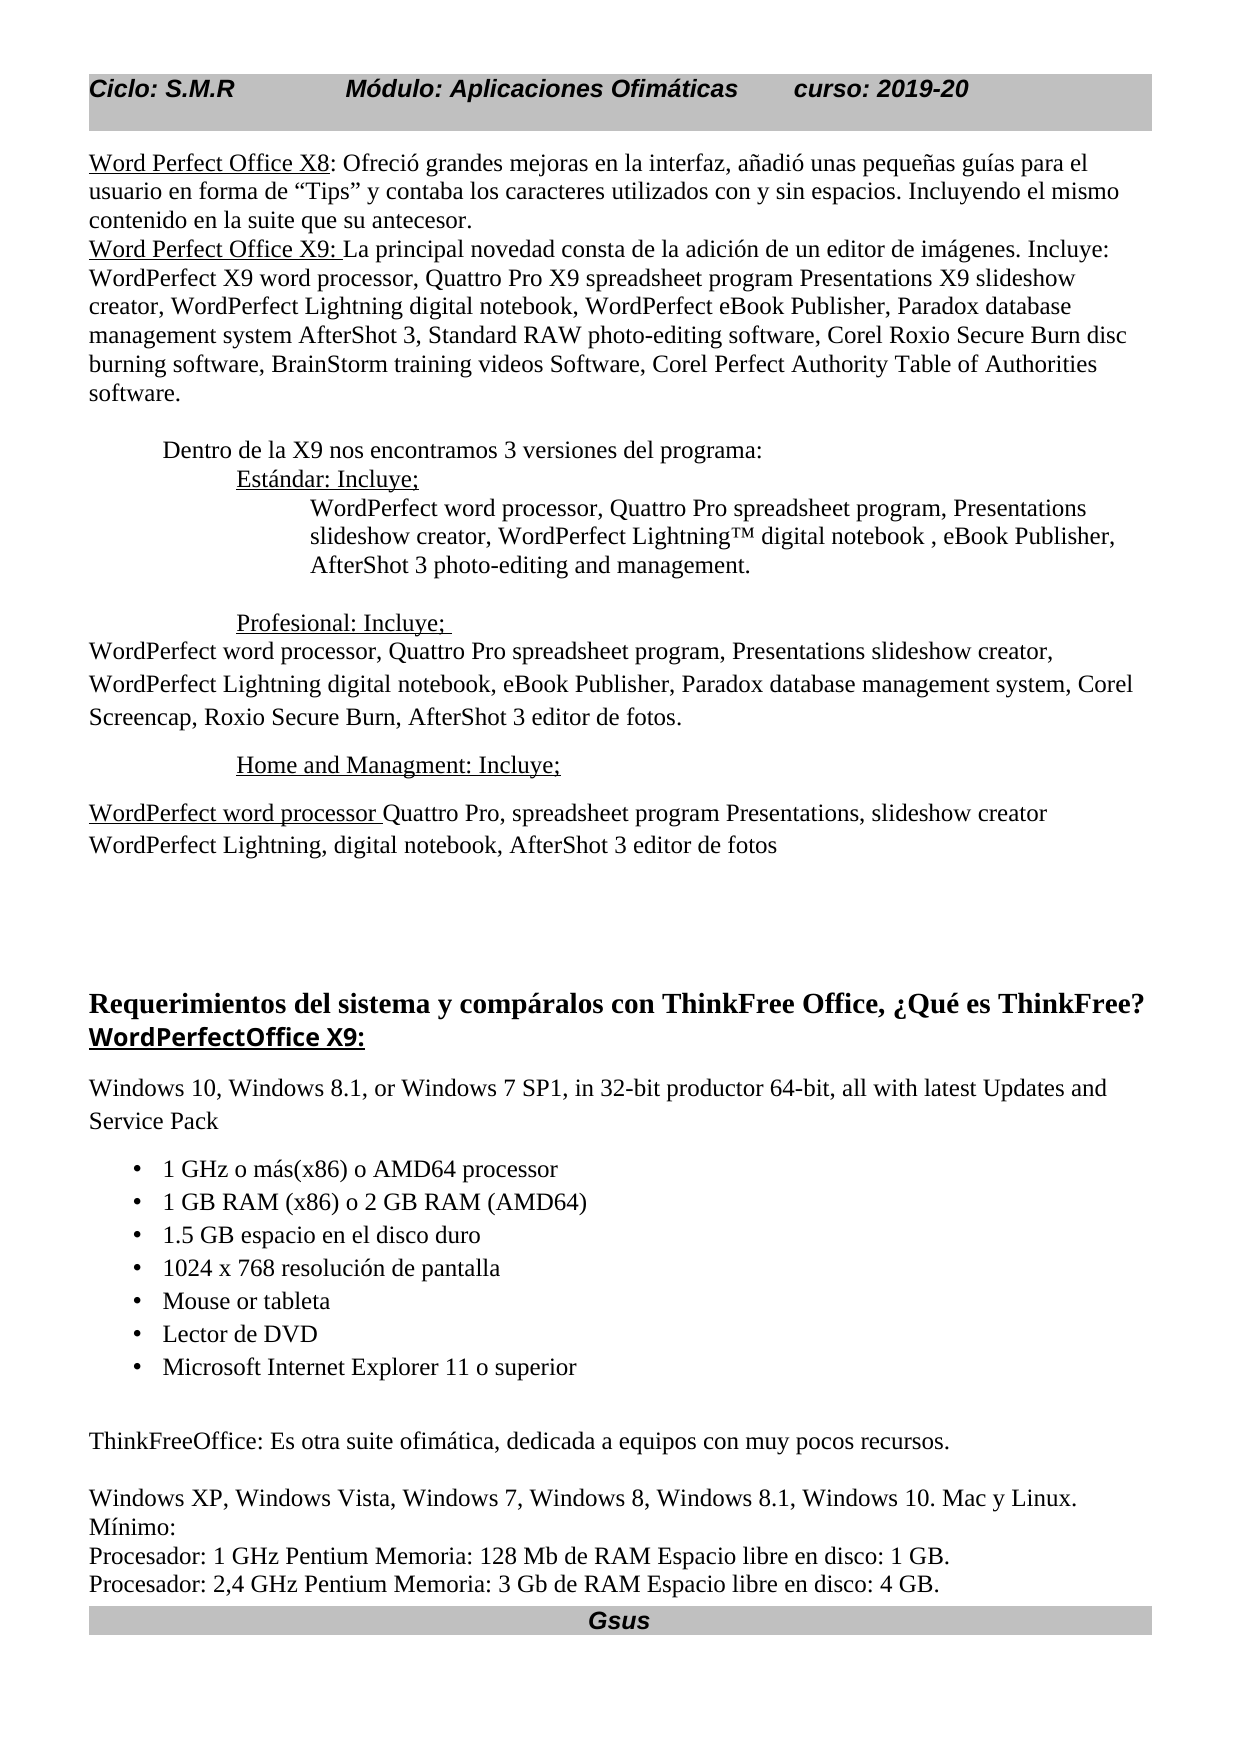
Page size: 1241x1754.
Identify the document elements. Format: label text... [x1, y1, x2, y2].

list 1.5 GB espacio en el disco duro [133, 1220, 1152, 1248]
text Word Perfect Office X9: La principal novedad consta de la adición de un editor de imágenes. Incluye: [89, 234, 1152, 263]
list Mouse or tableta [133, 1286, 1152, 1314]
text WordPerfect word processor, Quattro Pro spreadsheet program, Presentations slideshow creator, WordPerfect Lightning digital notebook, eBook Publisher, Paradox database management system, Corel Screencap, Roxio Secure Burn, AfterShot 3 editor de fotos. [89, 636, 1152, 731]
text Profesional: Incluye; [89, 608, 1152, 636]
text Procesador: 2,4 GHz Pentium Memoria: 3 Gb de RAM Espacio libre en disco: 4 GB. [89, 1569, 1152, 1598]
list 1024 x 768 resolución de pantalla [133, 1253, 1152, 1282]
text Windows 10, Windows 8.1, or Windows 7 SP1, in 32-bit productor 64-bit, all with latest Updates and Service Pack [89, 1073, 1152, 1135]
text WordPerfect X9 word processor, Quattro Pro X9 spreadsheet program Presentations X9 slideshow creator, WordPerfect Lightning digital notebook, WordPerfect eBook Publisher, Paradox database management system AfterShot 3, Standard RAW photo-editing software, Corel Roxio Secure Burn disc burning software, BrainStorm training videos Software, Corel Perfect Authority Table of Authorities software. [89, 263, 1152, 406]
text Mínimo: [89, 1512, 1152, 1541]
text Estándar: Incluye; [89, 464, 1152, 493]
text Dentro de la X9 nos encontramos 3 versiones del programa: [89, 435, 1152, 464]
text Windows XP, Windows Vista, Windows 7, Windows 8, Windows 8.1, Windows 10. Mac y Linux. [89, 1483, 1152, 1512]
text Procesador: 1 GHz Pentium Memoria: 128 Mb de RAM Espacio libre en disco: 1 GB. [89, 1541, 1152, 1569]
list 1 GHz o más(x86) o AMD64 processor [133, 1154, 1152, 1182]
list 1 GB RAM (x86) o 2 GB RAM (AMD64) [133, 1187, 1152, 1216]
text ThinkFreeOffice: Es otra suite ofimática, dedicada a equipos con muy pocos recursos. [89, 1426, 1152, 1454]
text WordPerfectOffice X9: [89, 1019, 1152, 1053]
text Home and Managment: Incluye; [89, 750, 1152, 779]
text WordPerfect word processor, Quattro Pro spreadsheet program, Presentations slideshow creator, WordPerfect Lightning™ digital notebook , eBook Publisher, AfterShot 3 photo-editing and management. [89, 493, 1152, 579]
list Microsoft Internet Explorer 11 o superior [133, 1352, 1152, 1381]
list Lector de DVD [133, 1319, 1152, 1348]
text WordPerfect word processor Quattro Pro, spreadsheet program Presentations, slideshow creator WordPerfect Lightning, digital notebook, AfterShot 3 editor de fotos [89, 798, 1152, 859]
text Word Perfect Office X8: Ofreció grandes mejoras en la interfaz, añadió unas pequeñas guías para el usuario en forma de “Tips” y contaba los caracteres utilizados con y sin espacios. Incluyendo el mismo contenido en la suite que su antecesor. [89, 148, 1152, 234]
text Requerimientos del sistema y compáralos con ThinkFree Office, ¿Qué es ThinkFree? [89, 986, 1152, 1019]
